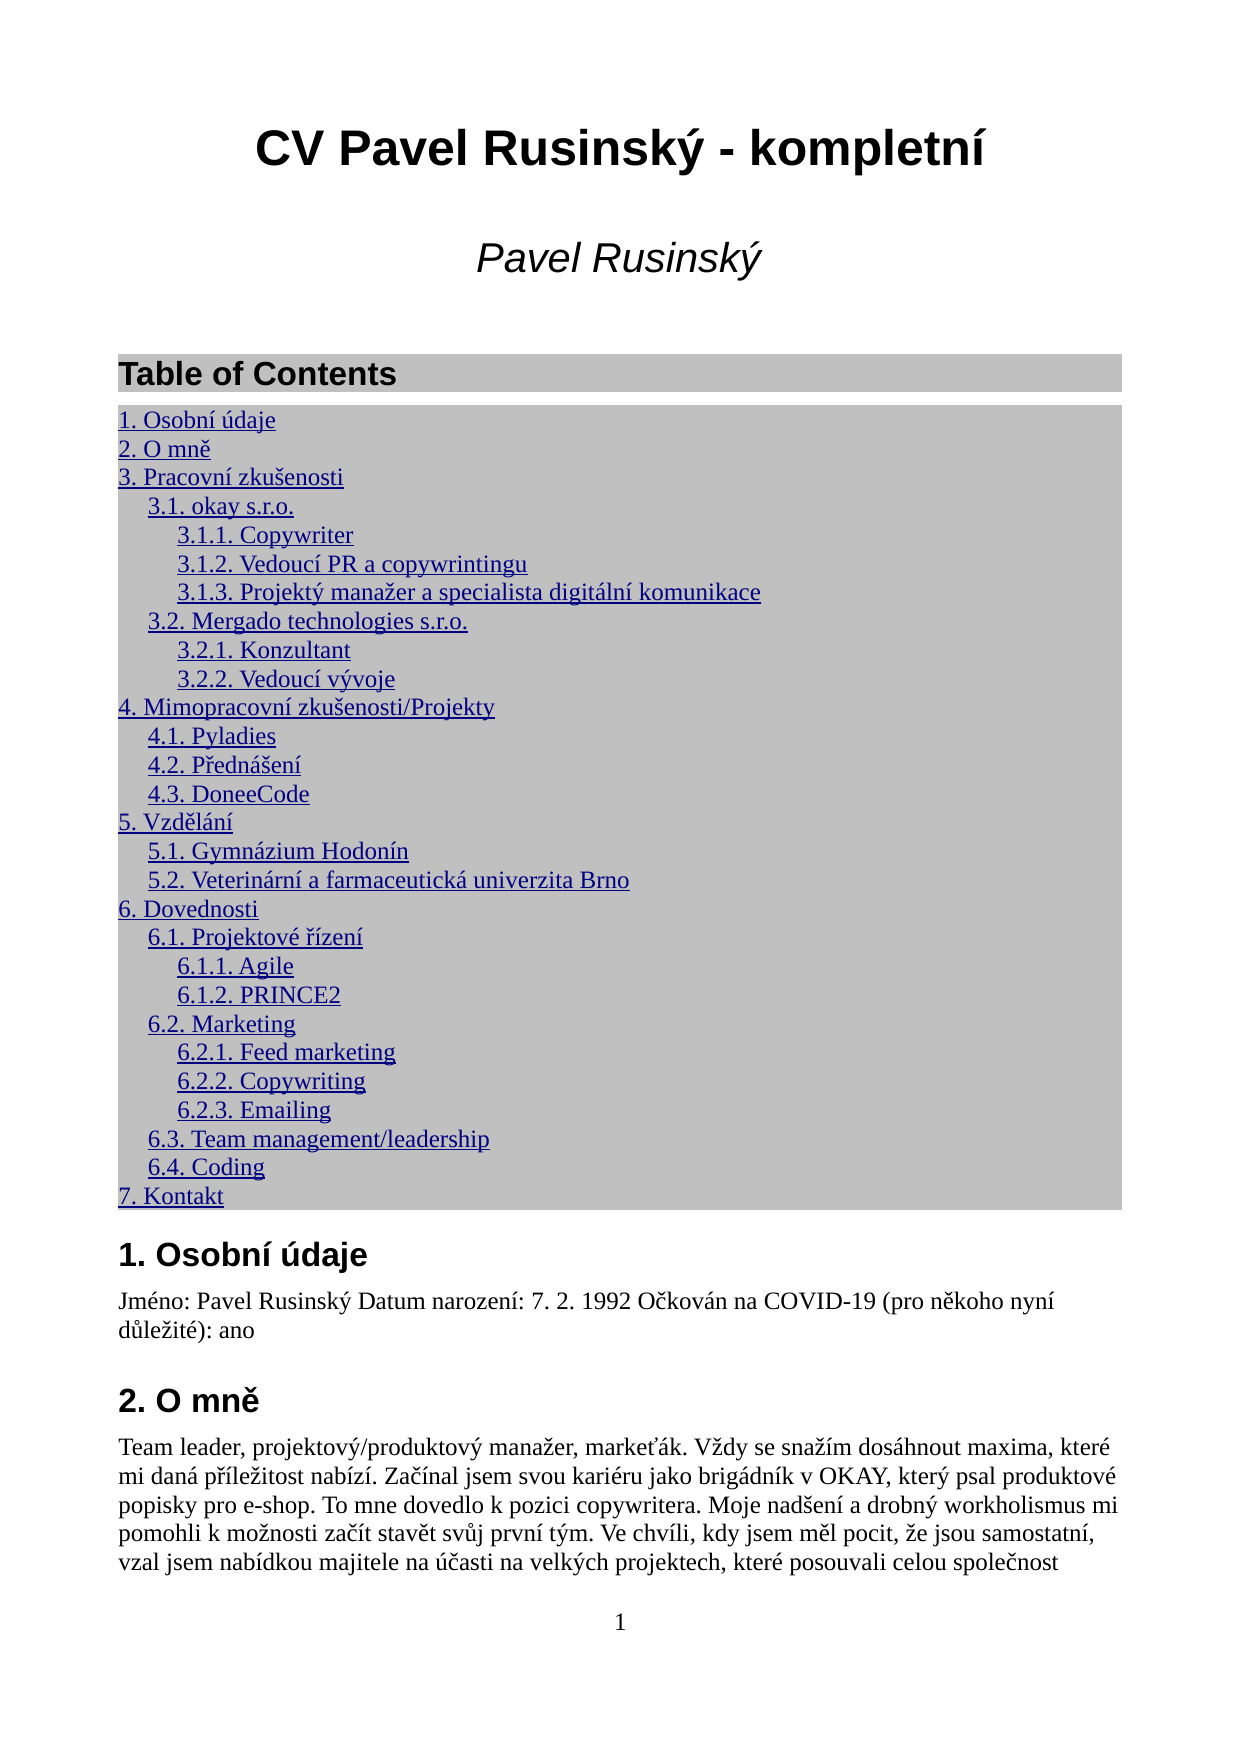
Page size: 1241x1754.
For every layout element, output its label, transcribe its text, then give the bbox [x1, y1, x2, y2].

title CV Pavel Rusinský - kompletní [118, 118, 1122, 176]
text 5. Vzdělání [118, 807, 1122, 836]
text 4.1. Pyladies [148, 721, 1122, 750]
text 6.2.2. Copywriting [177, 1066, 1122, 1095]
text 3.2. Mergado technologies s.r.o. [148, 606, 1122, 635]
text 6.1.2. PRINCE2 [177, 980, 1122, 1009]
subtitle Pavel Rusinský [118, 233, 1122, 281]
text 4.3. DoneeCode [148, 779, 1122, 807]
text 1. Osobní údaje [118, 405, 1122, 434]
text 3.2.1. Konzultant [177, 635, 1122, 664]
text 3. Pracovní zkušenosti [118, 462, 1122, 491]
text 6. Dovednosti [118, 894, 1122, 922]
subtitle Osobní údaje [118, 1235, 1122, 1273]
text 6.3. Team management/leadership [148, 1124, 1122, 1152]
text 6.1.1. Agile [177, 951, 1122, 980]
text 3.1.1. Copywriter [177, 520, 1122, 549]
text 3.1.2. Vedoucí PR a copywrintingu [177, 549, 1122, 577]
text 3.2.2. Vedoucí vývoje [177, 664, 1122, 692]
text 3.1.3. Projektý manažer a specialista digitální komunikace [177, 577, 1122, 606]
text 6.4. Coding [148, 1152, 1122, 1181]
text 6.2. Marketing [148, 1009, 1122, 1037]
text Team leader, projektový/produktový manažer, markeťák. Vždy se snažím dosáhnout maxima, které mi daná příležitost nabízí. Začínal jsem svou kariéru jako brigádník v OKAY, který psal produktové popisky pro e-shop. To mne dovedlo k pozici copywritera. Moje nadšení a drobný workholismus mi pomohli k možnosti začít stavět svůj první tým. Ve chvíli, kdy jsem měl pocit, že jsou samostatní, vzal jsem nabídkou majitele na účasti na velkých projektech, které posouvali celou společnost [118, 1432, 1122, 1576]
text Jméno: Pavel Rusinský Datum narození: 7. 2. 1992 Očkován na COVID-19 (pro někoho nyní důležité): ano [118, 1286, 1122, 1343]
subtitle Table of Contents [118, 354, 1122, 392]
text 2. O mně [118, 434, 1122, 462]
text 4.2. Přednášení [148, 750, 1122, 779]
subtitle O mně [118, 1381, 1122, 1420]
text 5.1. Gymnázium Hodonín [148, 836, 1122, 865]
text 3.1. okay s.r.o. [148, 491, 1122, 520]
text 6.2.3. Emailing [177, 1095, 1122, 1124]
text 4. Mimopracovní zkušenosti/Projekty [118, 692, 1122, 721]
text 5.2. Veterinární a farmaceutická univerzita Brno [148, 865, 1122, 894]
text 6.1. Projektové řízení [148, 922, 1122, 951]
text 6.2.1. Feed marketing [177, 1037, 1122, 1066]
text 7. Kontakt [118, 1181, 1122, 1210]
